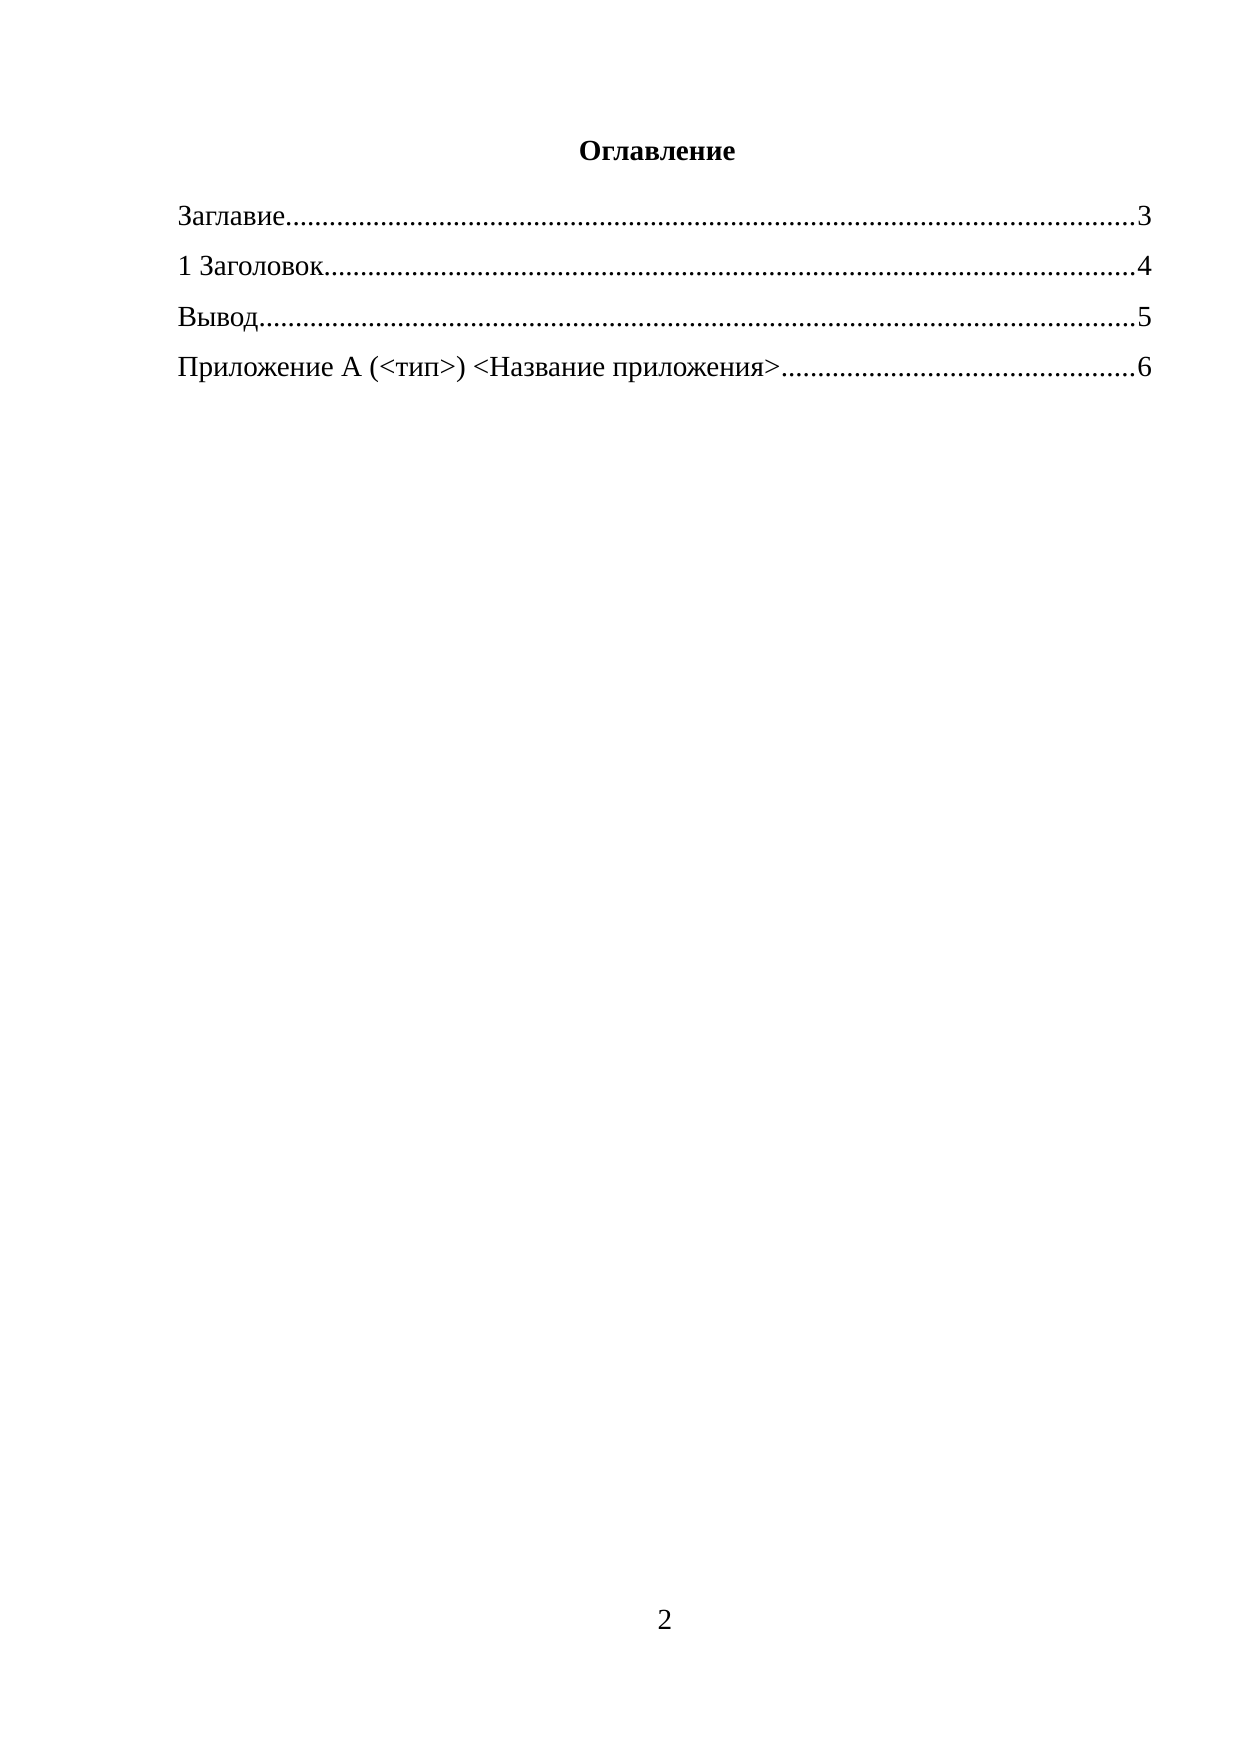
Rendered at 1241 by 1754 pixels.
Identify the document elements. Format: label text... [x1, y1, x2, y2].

text Приложение А (<тип>) <Название приложения> 6 [177, 349, 1152, 382]
text 1 Заголовок 4 [177, 248, 1152, 282]
title Оглавление [251, 133, 1063, 166]
text Заглавие 3 [177, 198, 1152, 232]
text Вывод 5 [177, 299, 1152, 332]
